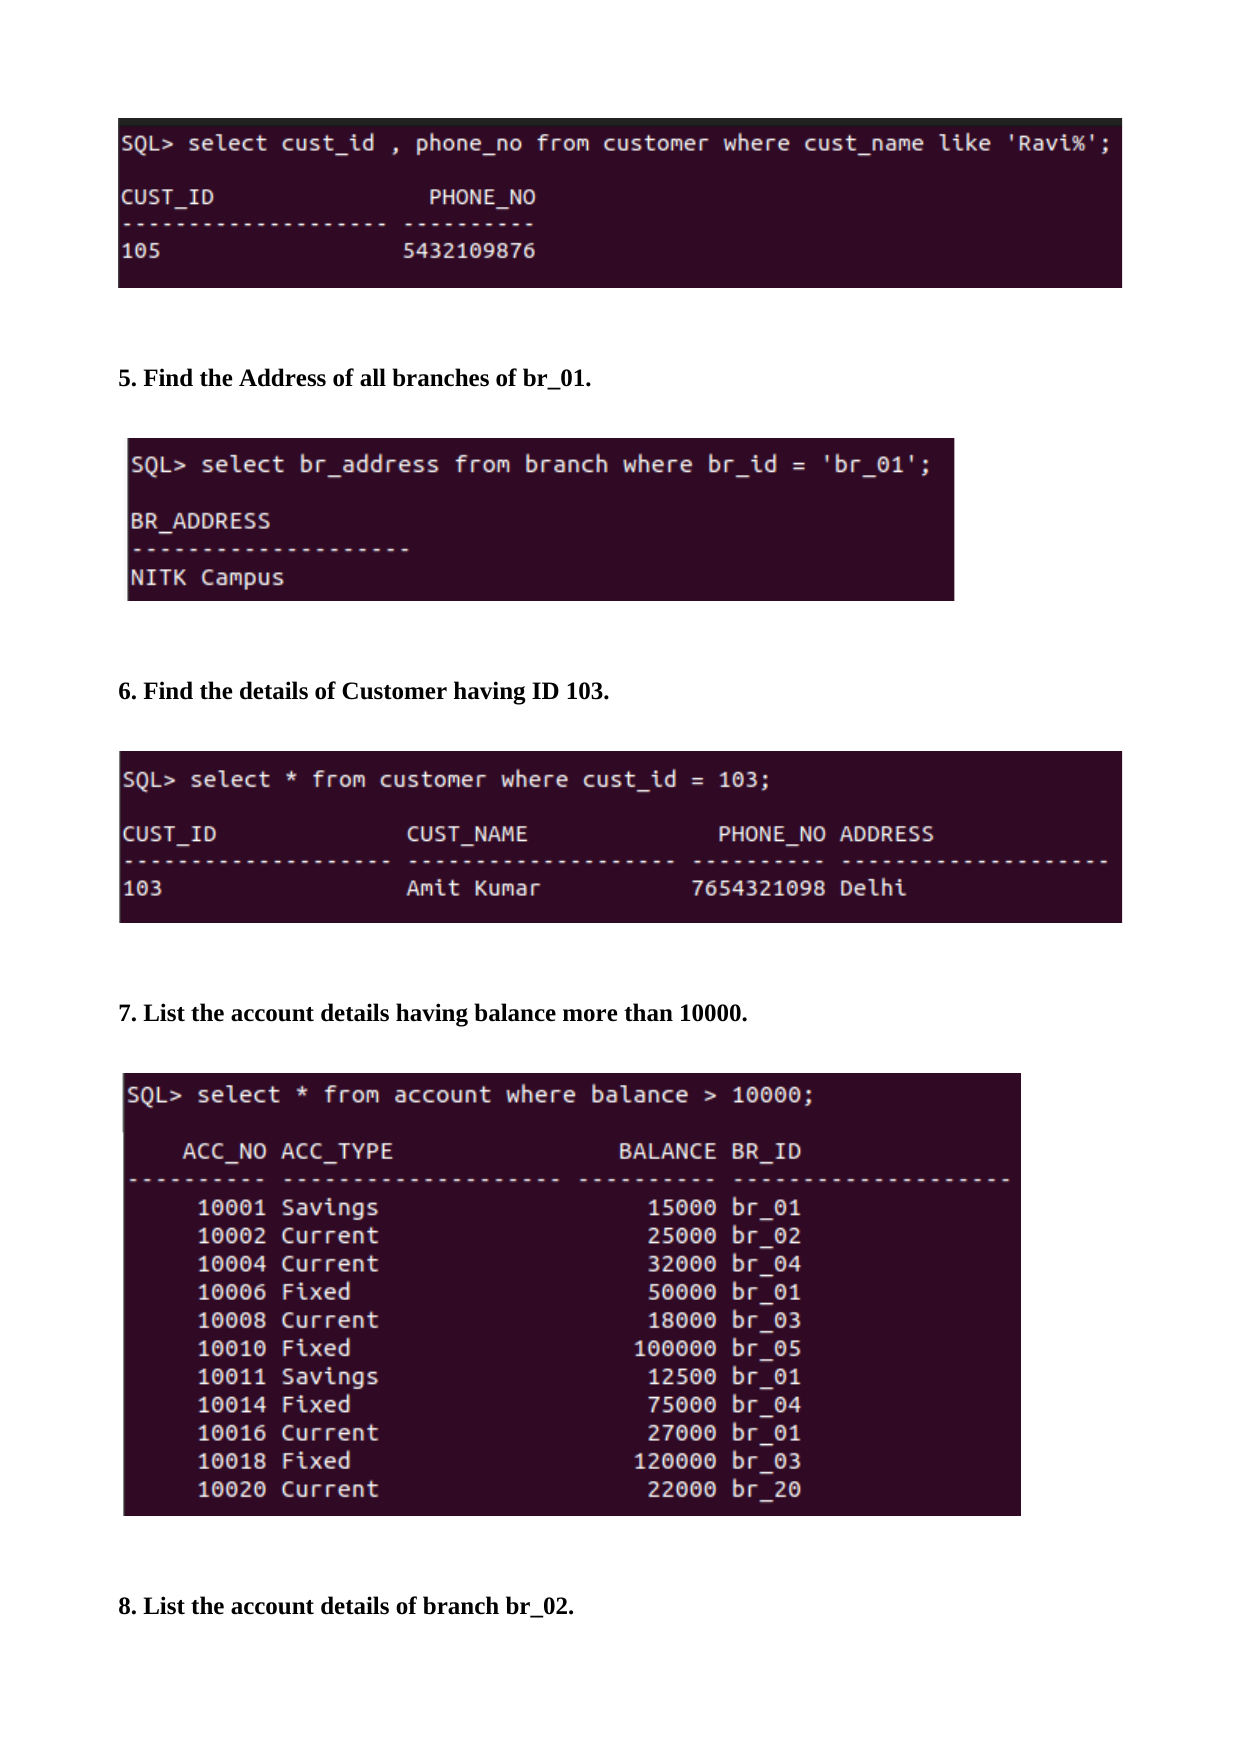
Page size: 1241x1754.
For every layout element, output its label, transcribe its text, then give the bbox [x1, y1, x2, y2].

picture [122, 1073, 1021, 1516]
text 7. List the account details having balance more than 10000. [118, 998, 1122, 1027]
picture [118, 118, 1123, 288]
picture [118, 751, 1123, 923]
text 6. Find the details of Customer having ID 103. [118, 676, 1122, 705]
text 8. List the account details of branch br_02. [118, 1591, 1122, 1620]
picture [123, 438, 955, 601]
text 5. Find the Address of all branches of br_01. [118, 363, 1122, 392]
